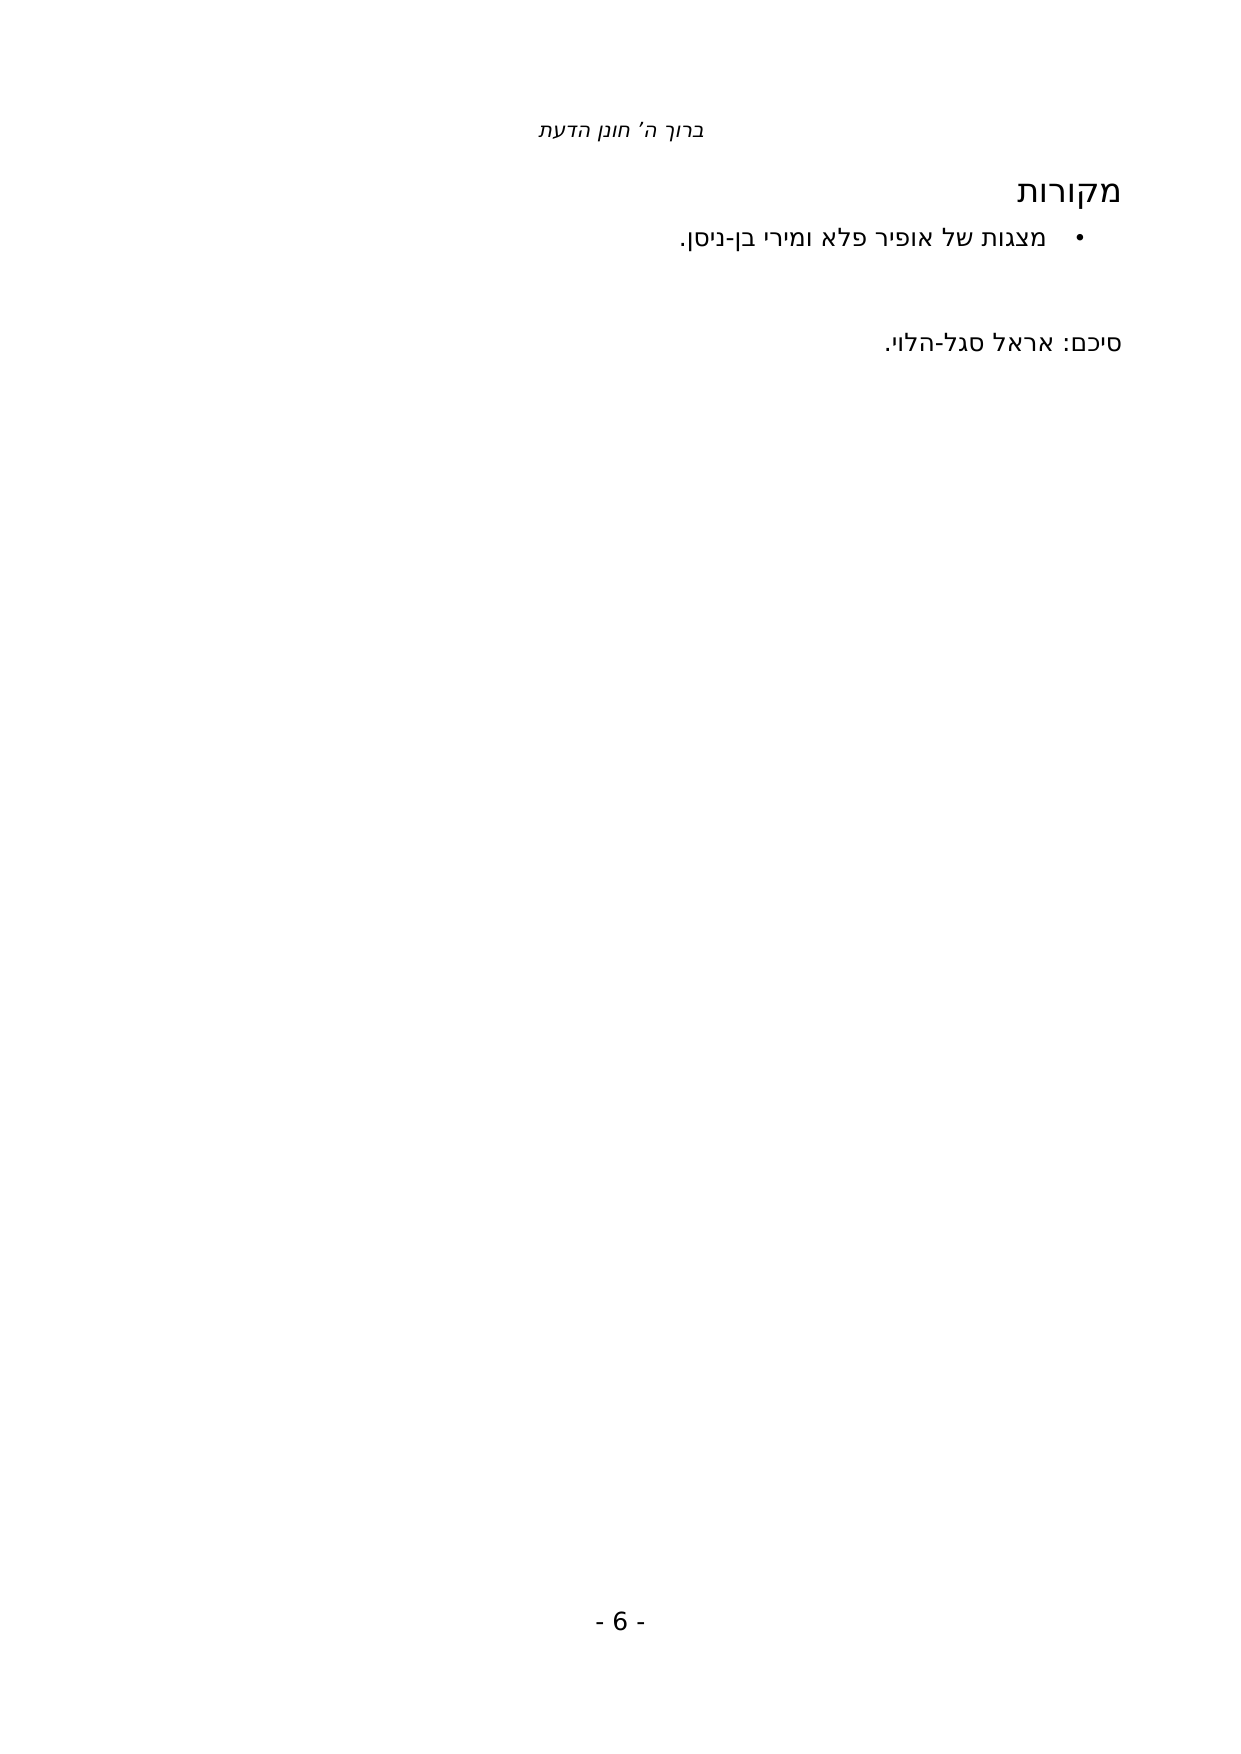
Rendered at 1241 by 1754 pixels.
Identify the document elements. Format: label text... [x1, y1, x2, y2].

text סיכם: אראל סגל-הלוי. [118, 328, 1122, 357]
subtitle מקורות [118, 172, 1122, 211]
list מצגות של אופיר פלא ומירי בן-ניסן. [118, 223, 1084, 252]
